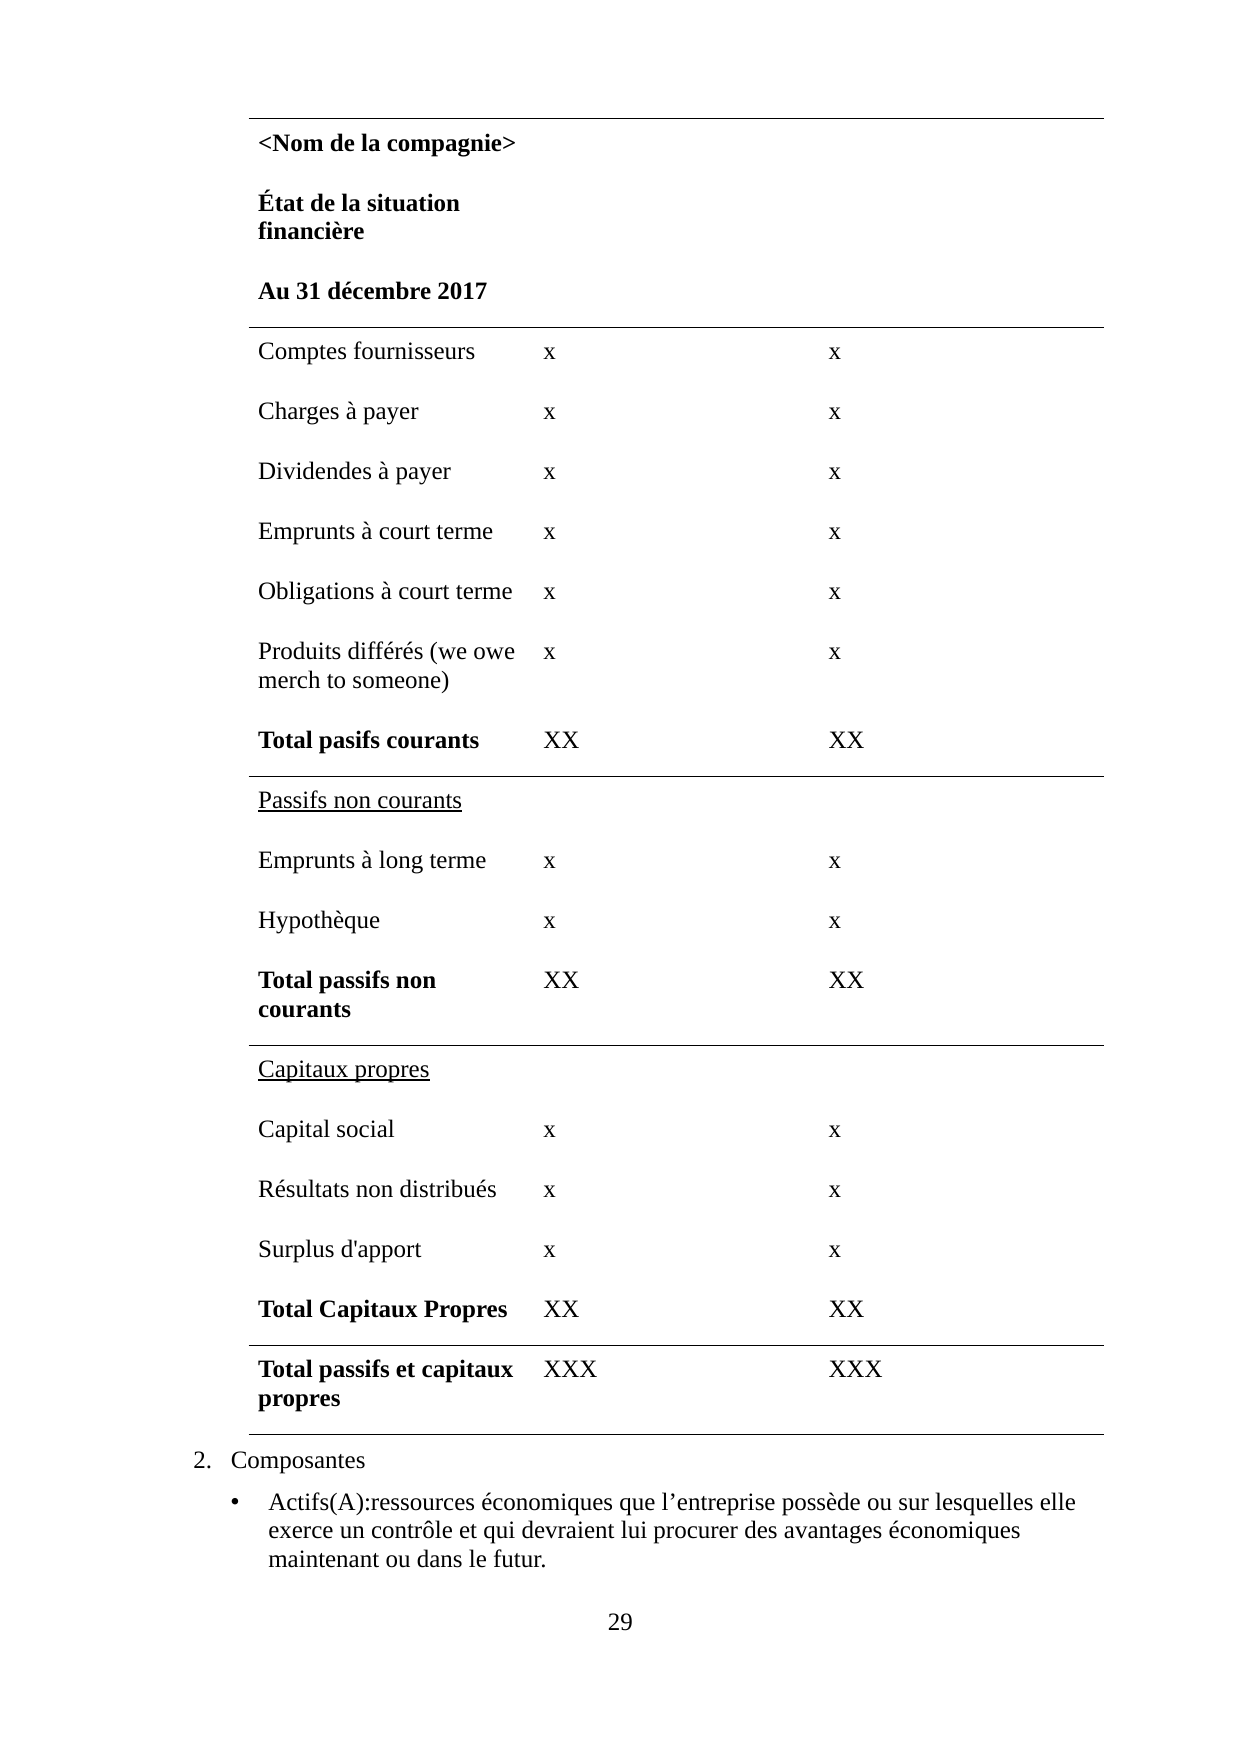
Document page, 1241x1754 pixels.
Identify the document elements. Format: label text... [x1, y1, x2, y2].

table_cell x [819, 627, 1104, 716]
table_cell x [534, 1105, 819, 1165]
table_cell x [819, 1105, 1104, 1165]
table_cell [819, 777, 1104, 836]
table_cell x [534, 1225, 819, 1285]
table_cell XX [819, 716, 1104, 776]
table_cell x [819, 836, 1104, 896]
table_cell Capitaux propres [249, 1046, 534, 1105]
table_cell XX [534, 716, 819, 776]
table_header [534, 119, 819, 178]
table_cell État de la situation financière [249, 178, 534, 267]
table_header <Nom de la compagnie> [249, 119, 534, 178]
table_cell [819, 1046, 1104, 1105]
table_cell Surplus d'apport [249, 1225, 534, 1285]
table_cell x [819, 567, 1104, 627]
table_cell Charges à payer [249, 387, 534, 447]
table_cell Emprunts à court terme [249, 507, 534, 567]
table_cell XX [534, 1285, 819, 1345]
table_cell x [534, 1165, 819, 1225]
table_cell XX [819, 1285, 1104, 1345]
table_cell [534, 777, 819, 836]
table_cell [534, 267, 819, 327]
table_cell x [819, 1225, 1104, 1285]
table_cell Total passifs non courants [249, 956, 534, 1044]
table_cell x [534, 627, 819, 716]
table_cell Au 31 décembre 2017 [249, 267, 534, 327]
table_cell XXX [534, 1346, 819, 1433]
table_cell XX [534, 956, 819, 1044]
table_cell x [534, 896, 819, 956]
table_cell Capital social [249, 1105, 534, 1165]
table_cell x [819, 896, 1104, 956]
list Actifs(A):ressources économiques que l’entreprise possède ou sur lesquelles elle exerce un contrôle et qui devraient lui procurer des avantages économiques maintenant ou dans le futur. [231, 1487, 1122, 1573]
list Composantes [193, 1445, 1122, 1474]
table_cell x [819, 1165, 1104, 1225]
table_cell Hypothèque [249, 896, 534, 956]
table_cell [534, 178, 819, 267]
table_cell x [534, 387, 819, 447]
table_cell x [819, 328, 1104, 387]
table_cell [819, 267, 1104, 327]
table_cell Total pasifs courants [249, 716, 534, 776]
table_cell XXX [819, 1346, 1104, 1433]
table_cell Emprunts à long terme [249, 836, 534, 896]
table_cell x [819, 387, 1104, 447]
table_cell Résultats non distribués [249, 1165, 534, 1225]
table_cell x [819, 507, 1104, 567]
table_cell [534, 1046, 819, 1105]
table_cell Produits différés (we owe merch to someone) [249, 627, 534, 716]
table_cell XX [819, 956, 1104, 1044]
table_cell Obligations à court terme [249, 567, 534, 627]
table_cell Comptes fournisseurs [249, 328, 534, 387]
table_cell [819, 178, 1104, 267]
table_cell Dividendes à payer [249, 447, 534, 507]
table_cell Total Capitaux Propres [249, 1285, 534, 1345]
table_cell x [534, 447, 819, 507]
table_cell x [534, 567, 819, 627]
table_header [819, 119, 1104, 178]
table_cell x [819, 447, 1104, 507]
table_cell x [534, 836, 819, 896]
table_cell Total passifs et capitaux propres [249, 1346, 534, 1433]
table_cell x [534, 328, 819, 387]
table_cell x [534, 507, 819, 567]
table_cell Passifs non courants [249, 777, 534, 836]
